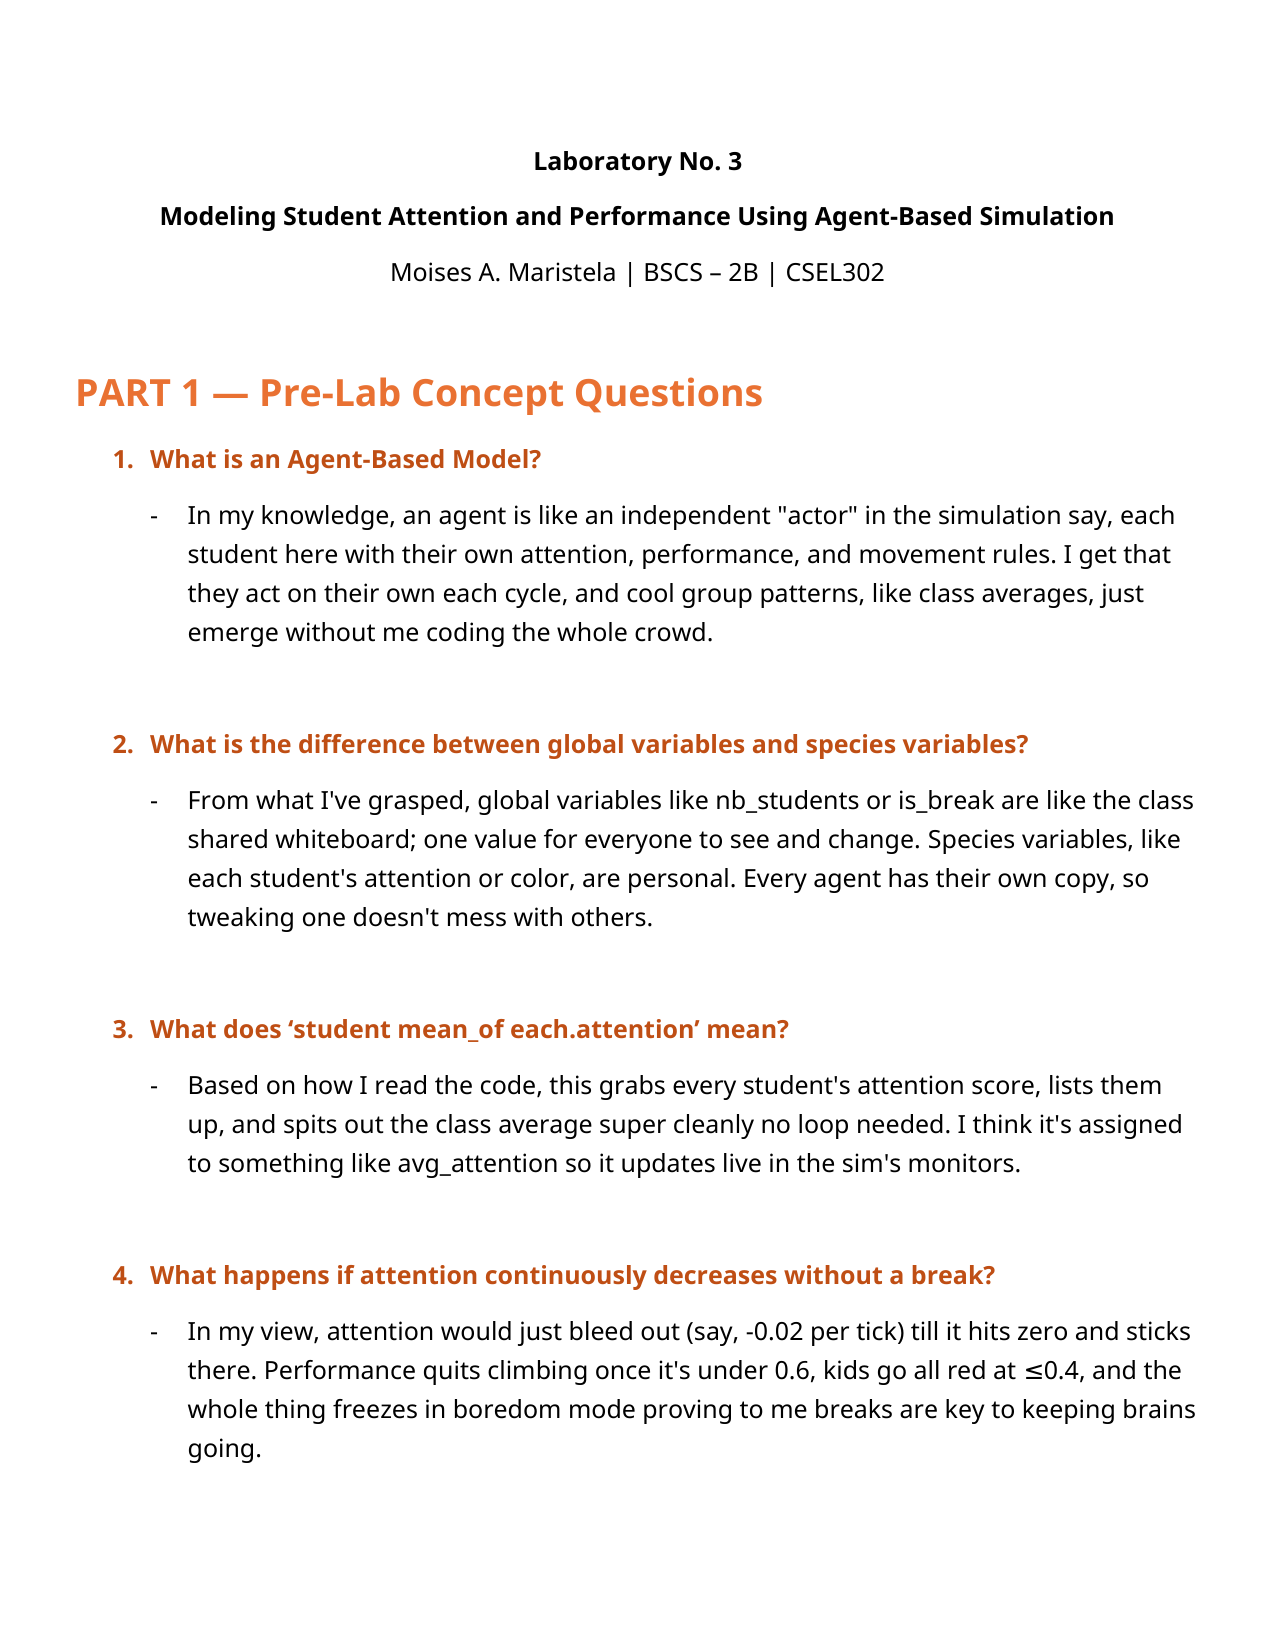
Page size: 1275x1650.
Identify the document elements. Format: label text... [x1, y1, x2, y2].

list What is an Agent-Based Model? [112, 442, 1200, 476]
text PART 1 — Pre-Lab Concept Questions [75, 366, 1200, 417]
list Based on how I read the code, this grabs every student's attention score, lists them up, and spits out the class average super cleanly no loop needed. I think it's assigned to something like avg_attention so it updates live in the sim's monitors. [150, 1068, 1200, 1180]
list What happens if attention continuously decreases without a break? [112, 1258, 1200, 1292]
list In my view, attention would just bleed out (say, -0.02 per tick) till it hits zero and sticks there. Performance quits climbing once it's under 0.6, kids go all red at ≤0.4, and the whole thing freezes in boredom mode proving to me breaks are key to keeping brains going. [150, 1313, 1200, 1465]
list From what I've grasped, global variables like nb_students or is_break are like the class shared whiteboard; one value for everyone to see and change. Species variables, like each student's attention or color, are personal. Every agent has their own copy, so tweaking one doesn't mess with others. [150, 783, 1200, 934]
list What is the difference between global variables and species variables? [112, 727, 1200, 761]
text Modeling Student Attention and Performance Using Agent-Based Simulation [75, 199, 1200, 233]
list In my knowledge, an agent is like an independent "actor" in the simulation say, each student here with their own attention, performance, and movement rules. I get that they act on their own each cycle, and cool group patterns, like class averages, just emerge without me coding the whole crowd. [150, 498, 1200, 649]
text Moises A. Maristela | BSCS – 2B | CSEL302 [75, 255, 1200, 289]
text Laboratory No. 3 [75, 143, 1200, 177]
list What does ‘student mean_of each.attention’ mean? [112, 1012, 1200, 1046]
